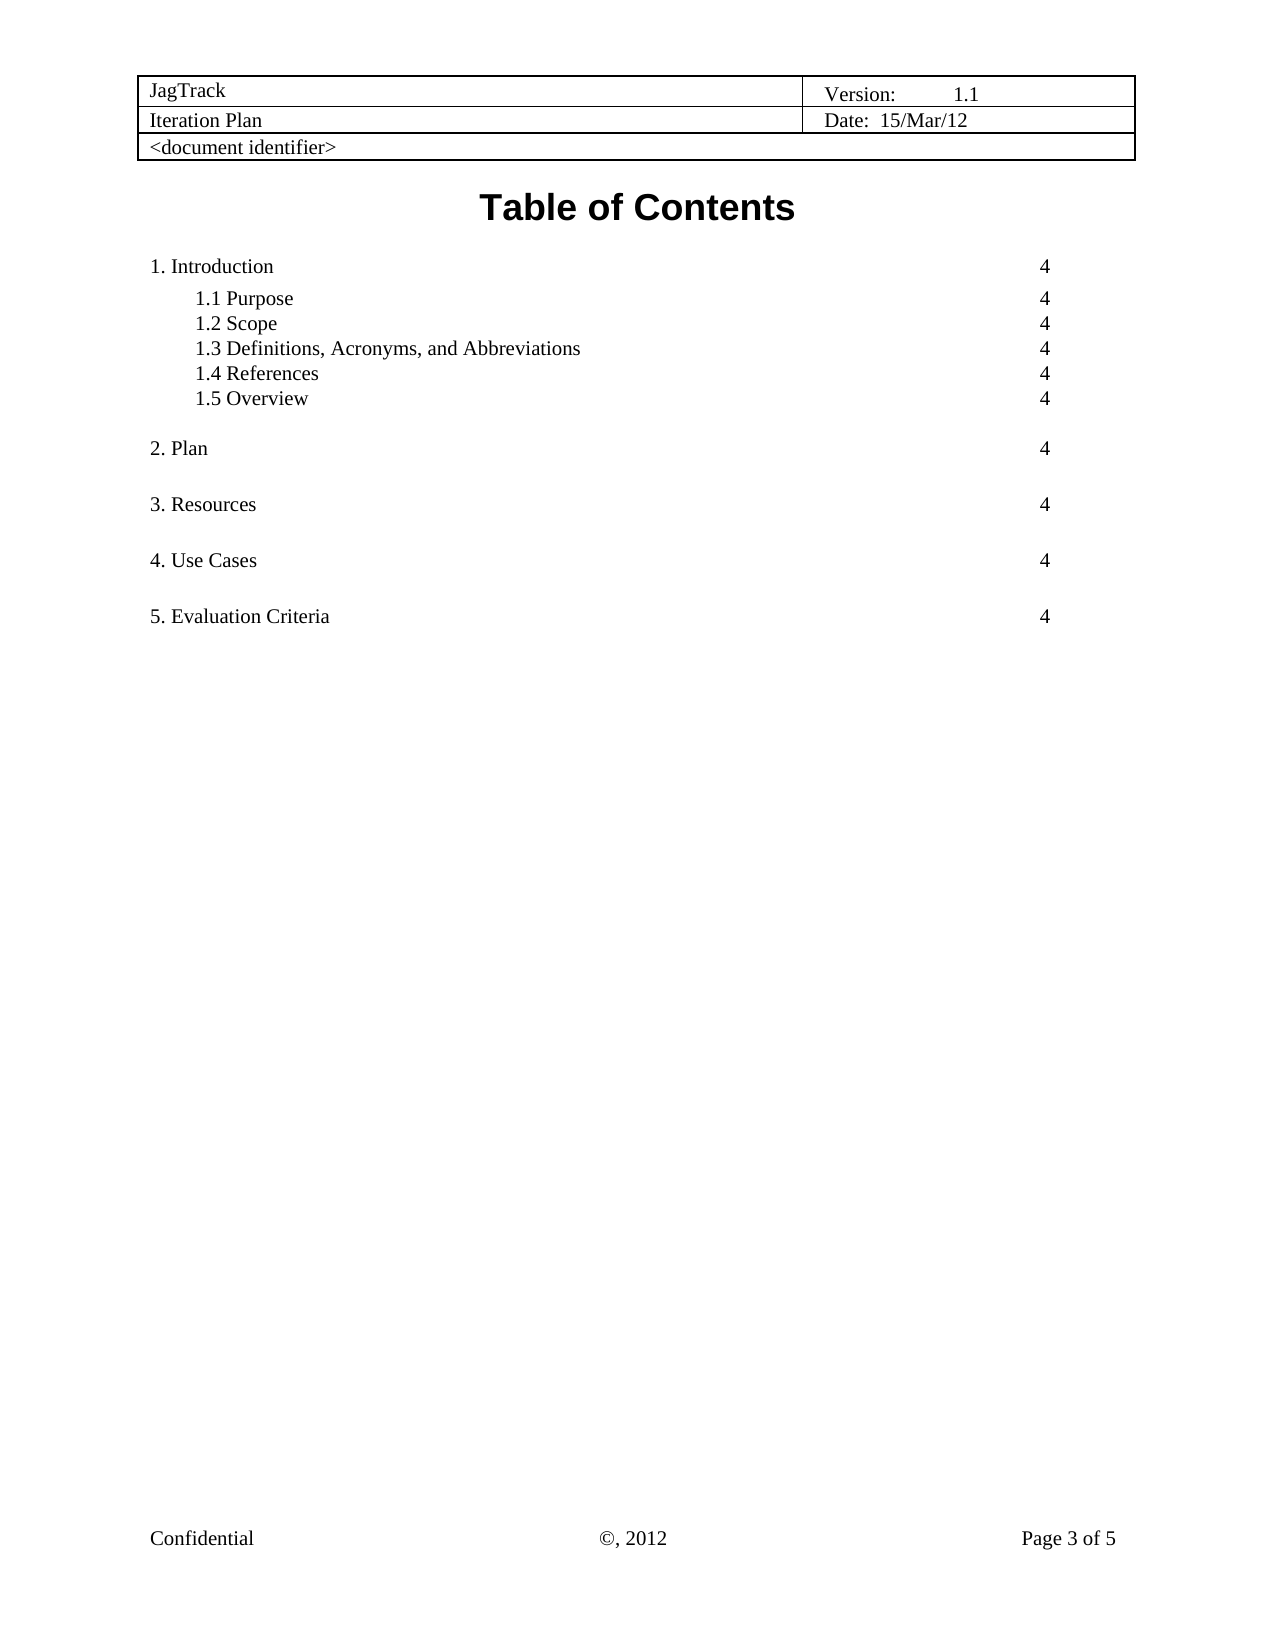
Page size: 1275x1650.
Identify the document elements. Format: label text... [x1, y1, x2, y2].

text 2. Plan 4 [150, 435, 1050, 460]
text 1. Introduction 4 [150, 253, 1050, 278]
text 1.2 Scope 4 [195, 310, 1050, 335]
text 1.4 References 4 [195, 360, 1050, 385]
text 1.5 Overview 4 [195, 385, 1050, 410]
text 5. Evaluation Criteria 4 [150, 603, 1050, 628]
text 4. Use Cases 4 [150, 547, 1050, 572]
text 1.1 Purpose 4 [195, 285, 1050, 310]
text 3. Resources 4 [150, 491, 1050, 516]
subtitle Table of Contents [150, 185, 1125, 228]
text 1.3 Definitions, Acronyms, and Abbreviations 4 [195, 335, 1050, 360]
